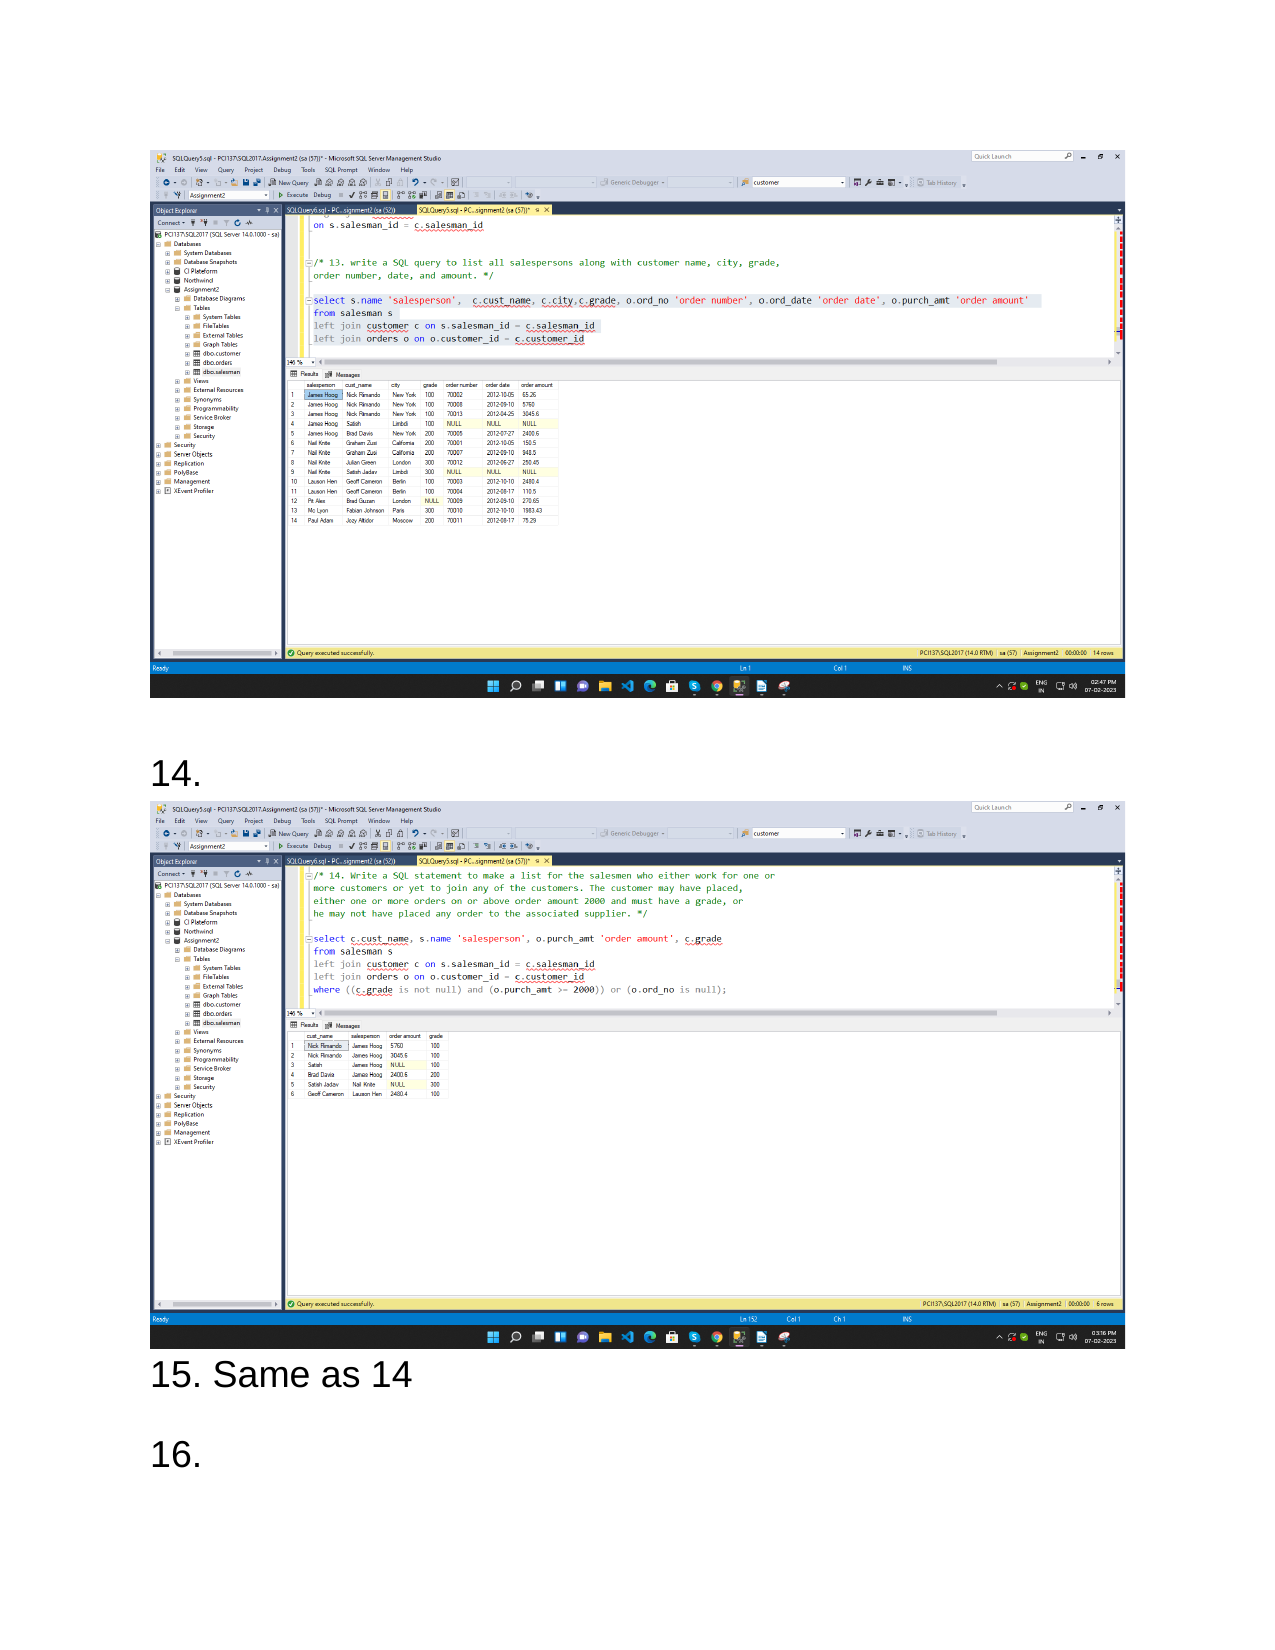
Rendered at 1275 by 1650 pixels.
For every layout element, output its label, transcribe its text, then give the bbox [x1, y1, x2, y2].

picture [150, 801, 1125, 1349]
picture [150, 150, 1125, 698]
text 14. [150, 751, 1125, 794]
text 15. Same as 14 [150, 1353, 1125, 1396]
text 16. [150, 1432, 1125, 1476]
